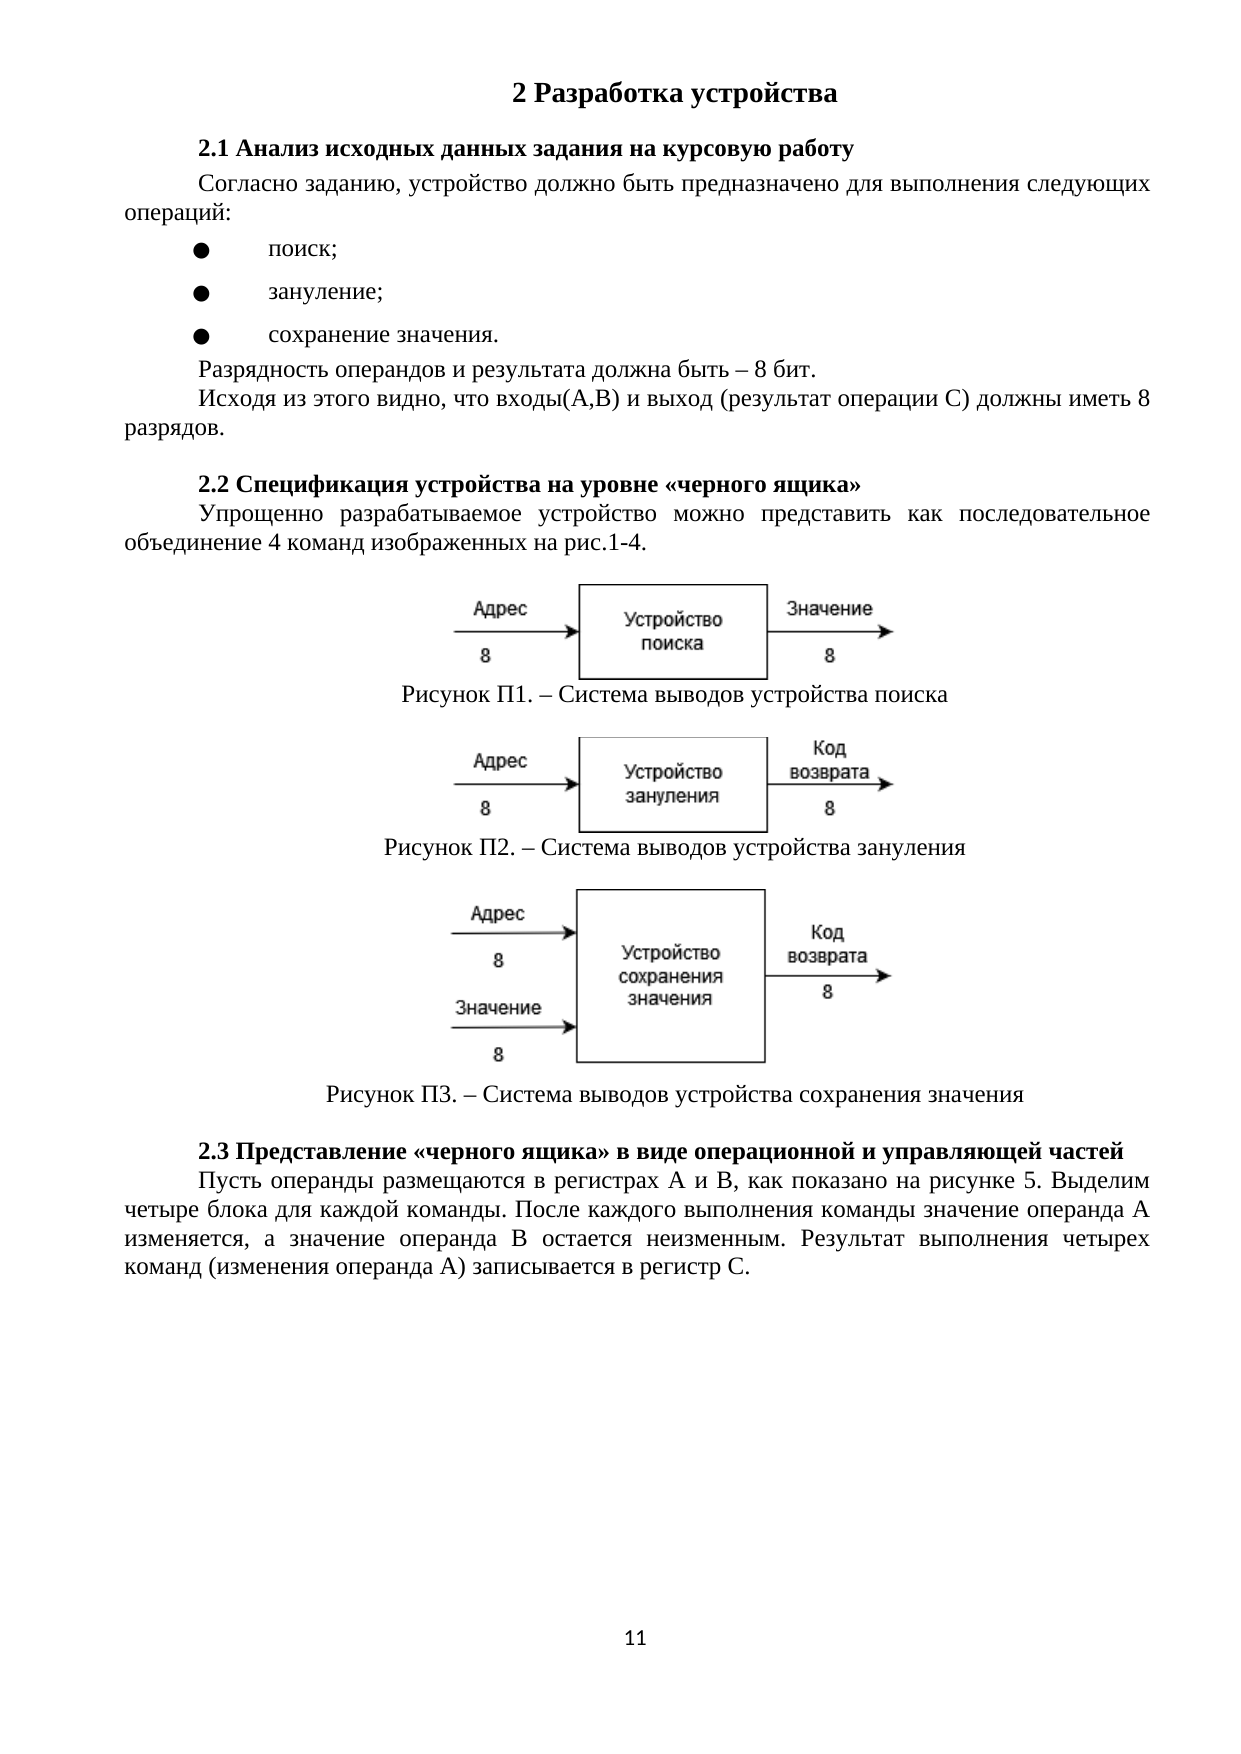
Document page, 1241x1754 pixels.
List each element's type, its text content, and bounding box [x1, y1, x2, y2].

text Согласно заданию, устройство должно быть предназначено для выполнения следующих операций: [124, 168, 1152, 226]
text Рисунок П1. – Система выводов устройства поиска [124, 679, 1152, 708]
text 2 Разработка устройства [124, 75, 1152, 108]
text Рисунок П3. – Система выводов устройства сохранения значения [124, 1079, 1152, 1108]
text Упрощенно разрабатываемое устройство можно представить как последовательное объединение 4 команд изображенных на рис.1-4. [124, 498, 1152, 555]
text Пусть операнды размещаются в регистрах А и В, как показано на рисунке 5. Выделим четыре блока для каждой команды. После каждого выполнения команды значение операнда А изменяется, а значение операнда В остается неизменным. Результат выполнения четырех команд (изменения операнда А) записывается в регистр С. [124, 1165, 1152, 1280]
text Исходя из этого видно, что входы(А,В) и выход (результат операции С) должны иметь 8 разрядов. [124, 383, 1152, 440]
text Разрядность операндов и результата должна быть – 8 бит. [124, 354, 1152, 383]
text 2.3 Представление «черного ящика» в виде операционной и управляющей частей [124, 1136, 1152, 1165]
text Рисунок П2. – Система выводов устройства зануления [124, 832, 1152, 861]
list поиск; [118, 226, 1152, 269]
list зануление; [118, 269, 1152, 311]
text 2.2 Спецификация устройства на уровне «черного ящика» [124, 469, 1152, 498]
list сохранение значения. [118, 311, 1152, 354]
text 2.1 Анализ исходных данных задания на курсовую работу [124, 133, 1152, 162]
